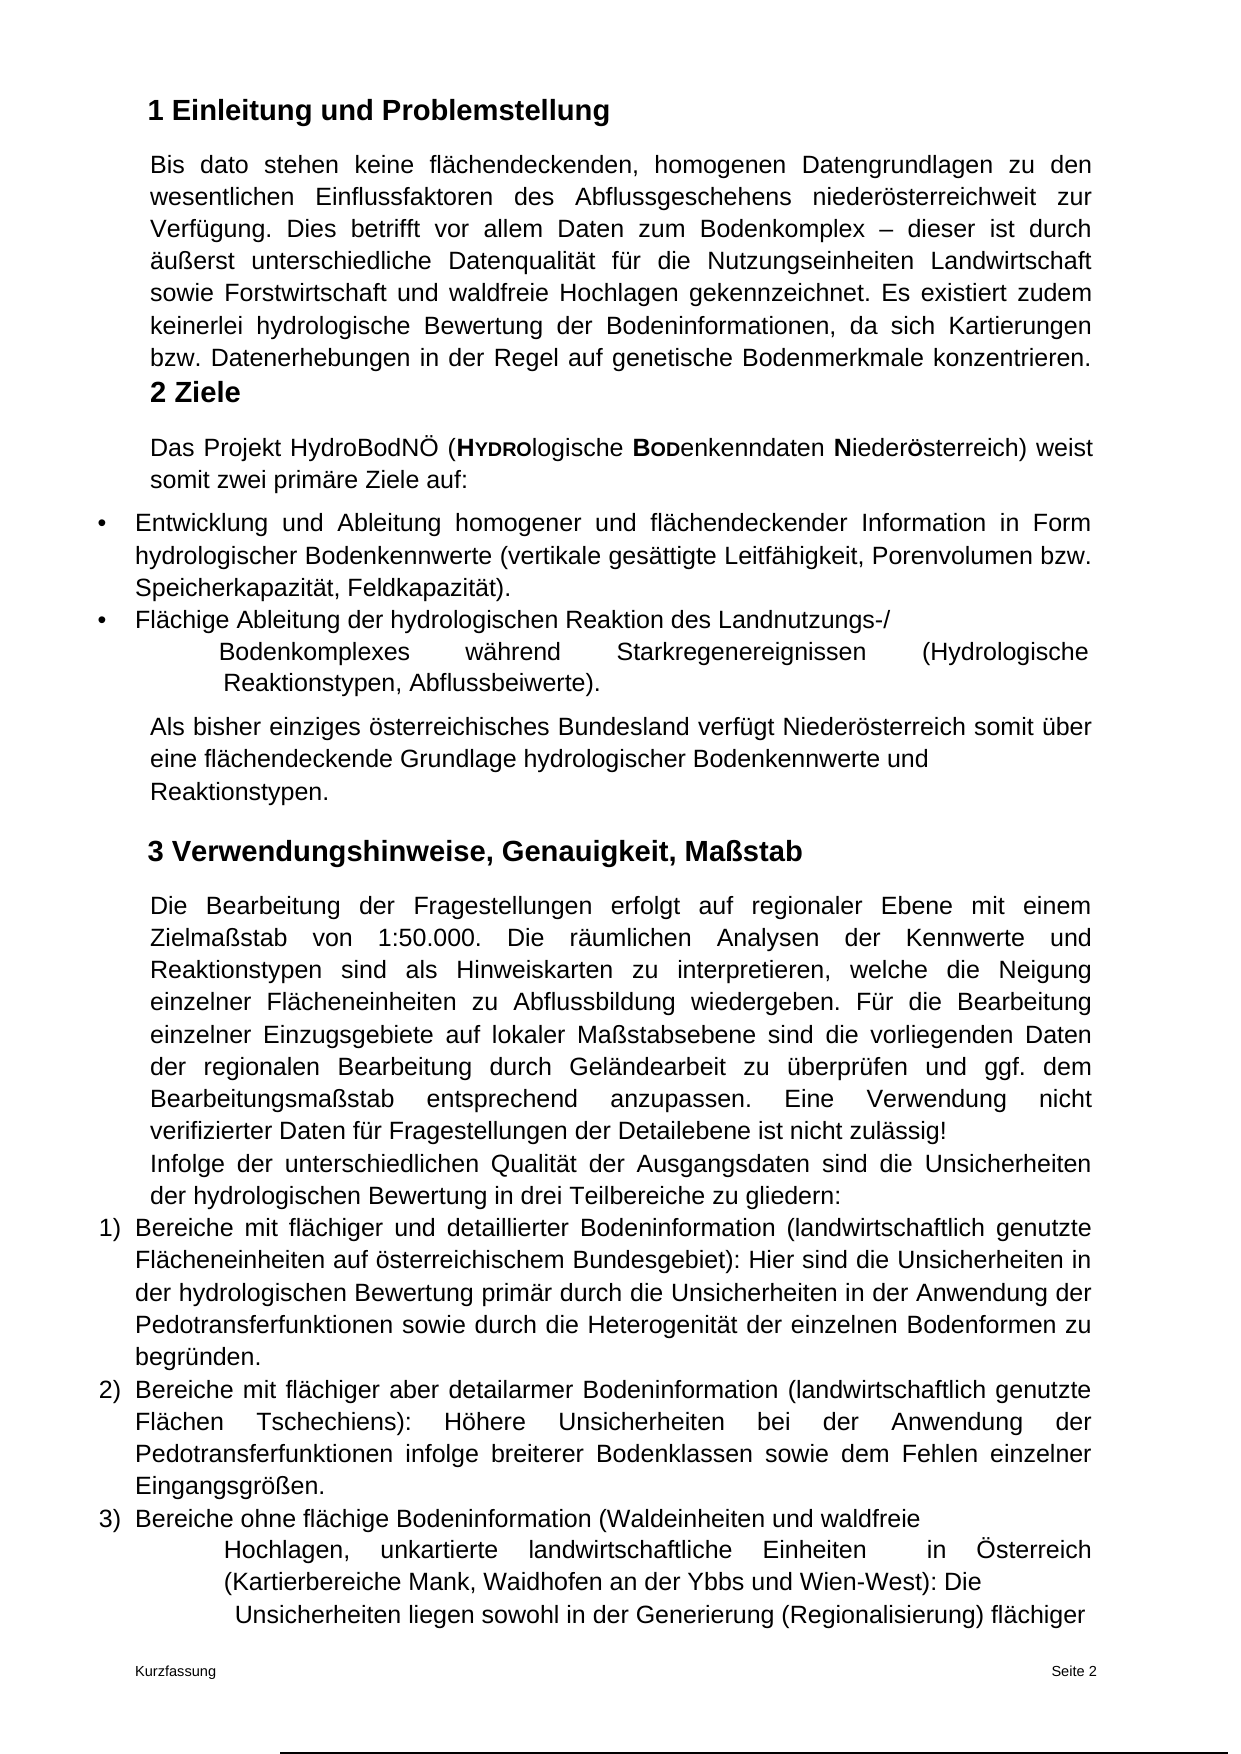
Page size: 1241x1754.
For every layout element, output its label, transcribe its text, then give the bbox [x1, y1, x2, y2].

text Bodenkomplexes während Starkregenereignissen (Hydrologische [135, 637, 1181, 666]
text Als bisher einziges österreichisches Bundesland verfügt Niederösterreich somit über eine flächendeckende Grundlage hydrologischer Bodenkennwerte und [150, 712, 1093, 773]
list Bereiche mit flächiger und detaillierter Bodeninformation (landwirtschaftlich genutzte Flächeneinheiten auf österreichischem Bundesgebiet): Hier sind die Unsicherheiten in der hydrologischen Bewertung primär durch die Unsicherheiten in der Anwendung der Pedotransferfunktionen sowie durch die Heterogenität der einzelnen Bodenformen zu begründen. [99, 1213, 1093, 1371]
subtitle 1 Einleitung und Problemstellung [147, 93, 1181, 126]
text Unsicherheiten liegen sowohl in der Generierung (Regionalisierung) flächiger [136, 1599, 1093, 1628]
subtitle 3 Verwendungshinweise, Genauigkeit, Maßstab [147, 834, 1181, 868]
text Reaktionstypen. [150, 777, 1093, 805]
list Entwicklung und Ableitung homogener und flächendeckender Information in Form hydrologischer Bodenkennwerte (vertikale gesättigte Leitfähigkeit, Porenvolumen bzw. Speicherkapazität, Feldkapazität). [97, 508, 1093, 602]
text Infolge der unterschiedlichen Qualität der Ausgangsdaten sind die Unsicherheiten der hydrologischen Bewertung in drei Teilbereiche zu gliedern: [150, 1149, 1093, 1209]
text Bis dato stehen keine flächendeckenden, homogenen Datengrundlagen zu den wesentlichen Einflussfaktoren des Abflussgeschehens niederösterreichweit zur Verfügung. Dies betrifft vor allem Daten zum Bodenkomplex – dieser ist durch äußerst unterschiedliche Datenqualität für die Nutzungseinheiten Landwirtschaft sowie Forstwirtschaft und waldfreie Hochlagen gekennzeichnet. Es existiert zudem keinerlei hydrologische Bewertung der Bodeninformationen, da sich Kartierungen bzw. Datenerhebungen in der Regel auf genetische Bodenmerkmale konzentrieren. 2 Ziele [150, 150, 1093, 409]
text Das Projekt HydroBodNÖ (HYDROlogische BODenkenndaten NiederÖsterreich) weist somit zwei primäre Ziele auf: [150, 432, 1093, 493]
list Bereiche ohne flächige Bodeninformation (Waldeinheiten und waldfreie [99, 1504, 1093, 1532]
text Hochlagen, unkartierte landwirtschaftliche Einheiten in Österreich (Kartierbereiche Mank, Waidhofen an der Ybbs und Wien-West): Die [224, 1535, 1093, 1596]
text Reaktionstypen, Abflussbeiwerte). [223, 668, 1093, 697]
list Flächige Ableitung der hydrologischen Reaktion des Landnutzungs-/ [97, 605, 1093, 634]
text Die Bearbeitung der Fragestellungen erfolgt auf regionaler Ebene mit einem Zielmaßstab von 1:50.000. Die räumlichen Analysen der Kennwerte und Reaktionstypen sind als Hinweiskarten zu interpretieren, welche die Neigung einzelner Flächeneinheiten zu Abflussbildung wiedergeben. Für die Bearbeitung einzelner Einzugsgebiete auf lokaler Maßstabsebene sind die vorliegenden Daten der regionalen Bearbeitung durch Geländearbeit zu überprüfen und ggf. dem Bearbeitungsmaßstab entsprechend anzupassen. Eine Verwendung nicht verifizierter Daten für Fragestellungen der Detailebene ist nicht zulässig! [150, 891, 1093, 1145]
list Bereiche mit flächiger aber detailarmer Bodeninformation (landwirtschaftlich genutzte Flächen Tschechiens): Höhere Unsicherheiten bei der Anwendung der Pedotransferfunktionen infolge breiterer Bodenklassen sowie dem Fehlen einzelner Eingangsgrößen. [99, 1374, 1093, 1500]
